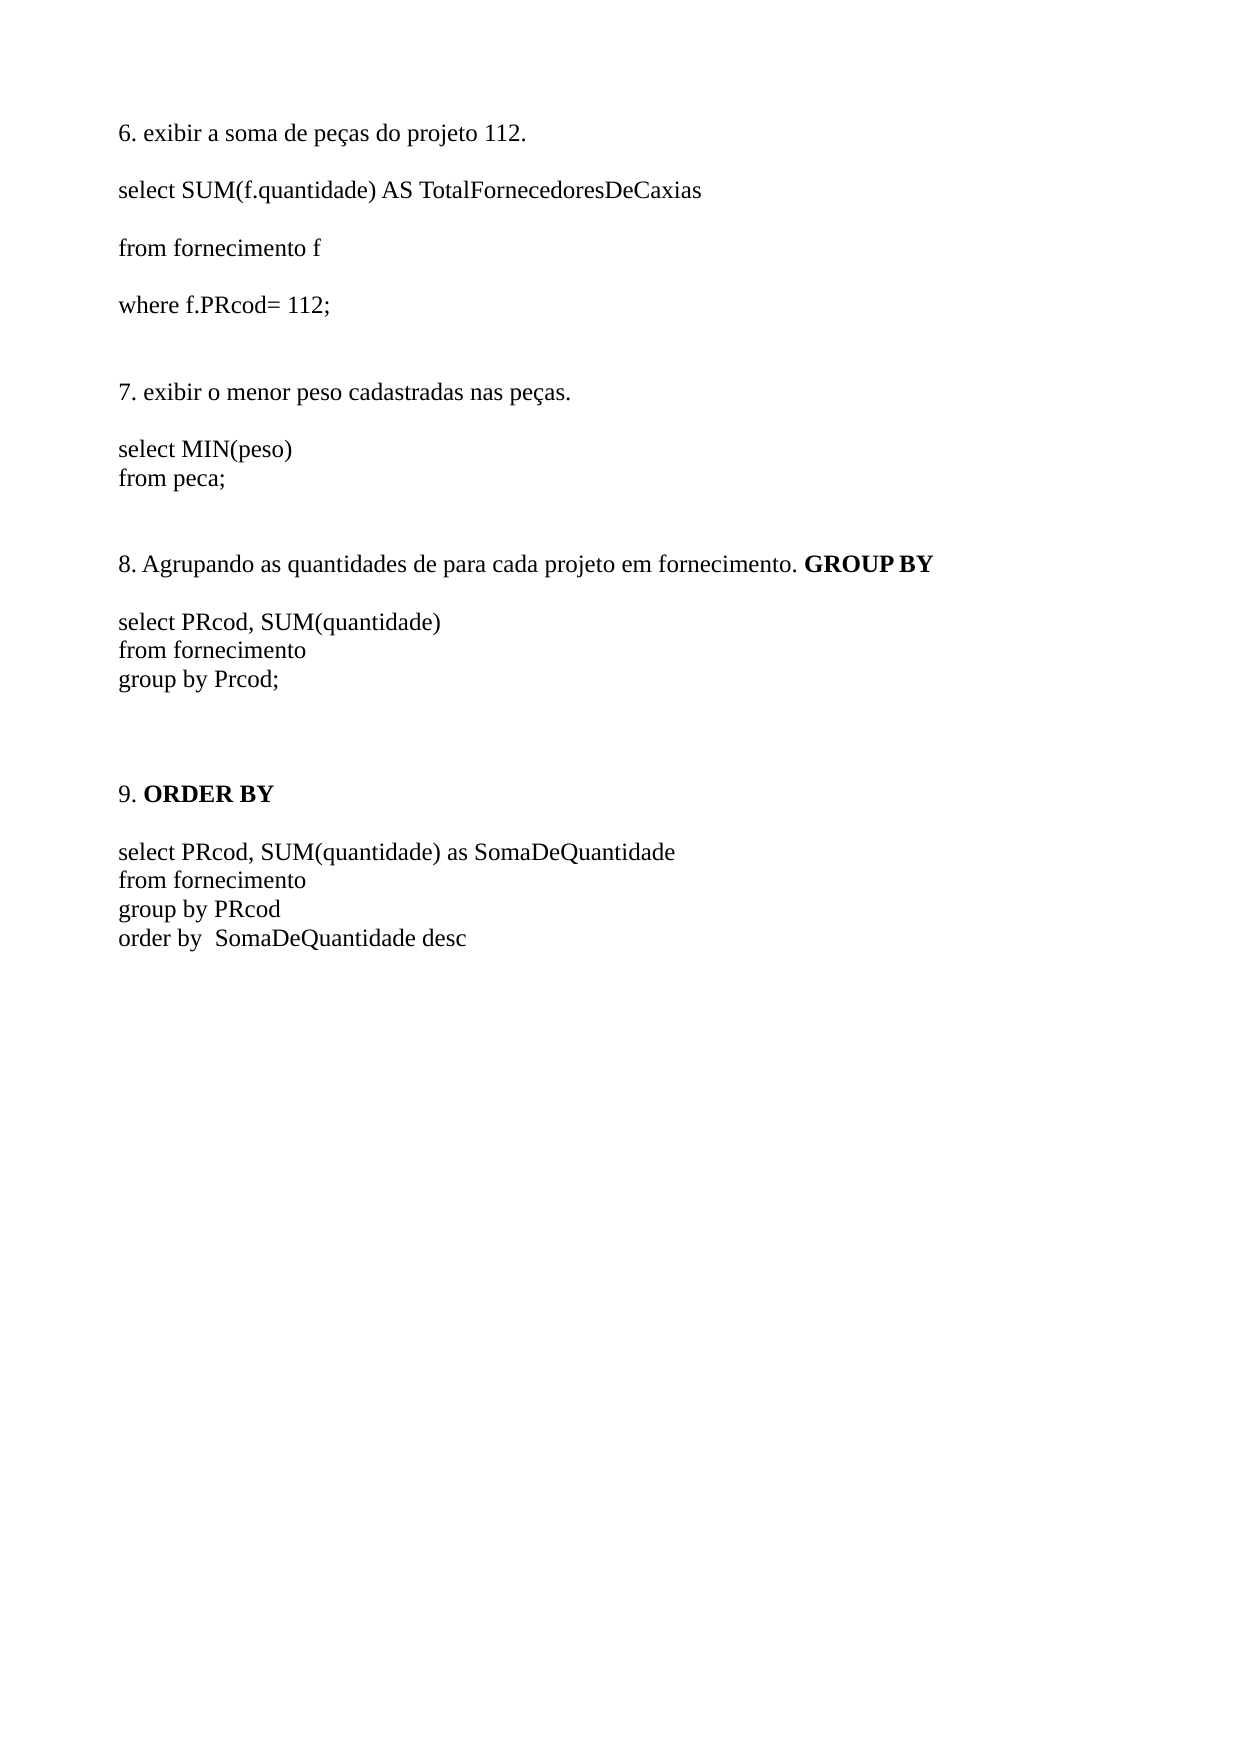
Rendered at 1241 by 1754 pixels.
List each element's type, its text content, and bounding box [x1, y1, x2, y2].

text 6. exibir a soma de peças do projeto 112. [118, 118, 1122, 147]
text 8. Agrupando as quantidades de para cada projeto em fornecimento. GROUP BY [118, 549, 1122, 578]
text select MIN(peso) from peca; [118, 434, 1122, 492]
text select PRcod, SUM(quantidade) from fornecimento group by Prcod; [118, 607, 1122, 693]
text select SUM(f.quantidade) AS TotalFornecedoresDeCaxias from fornecimento f where f.PRcod= 112; [118, 176, 1122, 319]
text 9. ORDER BY [118, 779, 1122, 808]
text 7. exibir o menor peso cadastradas nas peças. [118, 377, 1122, 406]
text select PRcod, SUM(quantidade) as SomaDeQuantidade from fornecimento group by PRcod order by SomaDeQuantidade desc [118, 837, 1122, 952]
